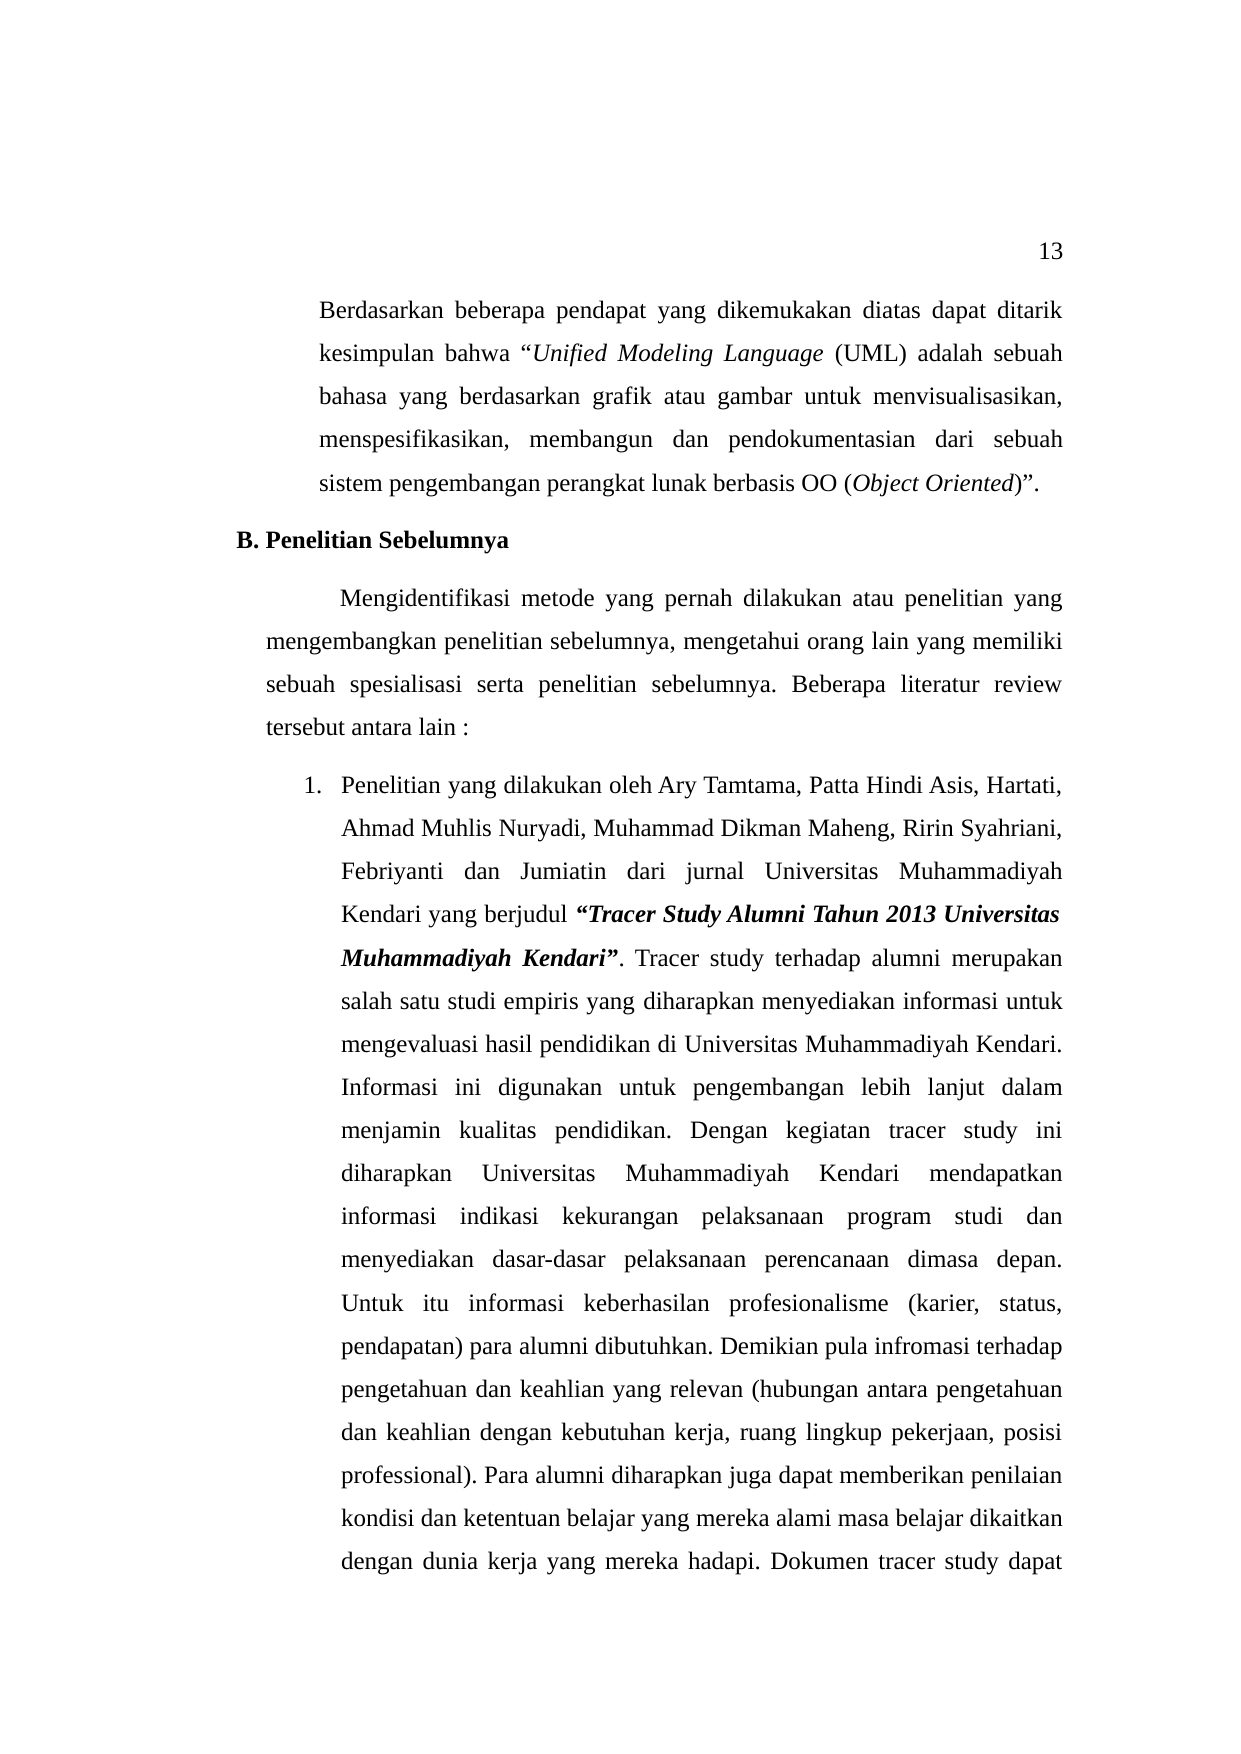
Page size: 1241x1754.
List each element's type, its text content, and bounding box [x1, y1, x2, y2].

list Penelitian yang dilakukan oleh Ary Tamtama, Patta Hindi Asis, Hartati, Ahmad Muhlis Nuryadi, Muhammad Dikman Maheng, Ririn Syahriani, Febriyanti dan Jumiatin dari jurnal Universitas Muhammadiyah Kendari yang berjudul “Tracer Study Alumni Tahun 2013 Universitas Muhammadiyah Kendari”. Tracer study terhadap alumni merupakan salah satu studi empiris yang diharapkan menyediakan informasi untuk mengevaluasi hasil pendidikan di Universitas Muhammadiyah Kendari. Informasi ini digunakan untuk pengembangan lebih lanjut dalam menjamin kualitas pendidikan. Dengan kegiatan tracer study ini diharapkan Universitas Muhammadiyah Kendari mendapatkan informasi indikasi kekurangan pelaksanaan program studi dan menyediakan dasar-dasar pelaksanaan perencanaan dimasa depan. Untuk itu informasi keberhasilan profesionalisme (karier, status, pendapatan) para alumni dibutuhkan. Demikian pula infromasi terhadap pengetahuan dan keahlian yang relevan (hubungan antara pengetahuan dan keahlian dengan kebutuhan kerja, ruang lingkup pekerjaan, posisi professional). Para alumni diharapkan juga dapat memberikan penilaian kondisi dan ketentuan belajar yang mereka alami masa belajar dikaitkan dengan dunia kerja yang mereka hadapi. Dokumen tracer study dapat [303, 770, 1063, 1575]
text Mengidentifikasi metode yang pernah dilakukan atau penelitian yang mengembangkan penelitian sebelumnya, mengetahui orang lain yang memiliki sebuah spesialisasi serta penelitian sebelumnya. Beberapa literatur review tersebut antara lain : [266, 583, 1063, 741]
text B. Penelitian Sebelumnya [236, 525, 1063, 554]
text Berdasarkan beberapa pendapat yang dikemukakan diatas dapat ditarik kesimpulan bahwa “Unified Modeling Language (UML) adalah sebuah bahasa yang berdasarkan grafik atau gambar untuk menvisualisasikan, menspesifikasikan, membangun dan pendokumentasian dari sebuah sistem pengembangan perangkat lunak berbasis OO (Object Oriented)”. [319, 295, 1063, 496]
